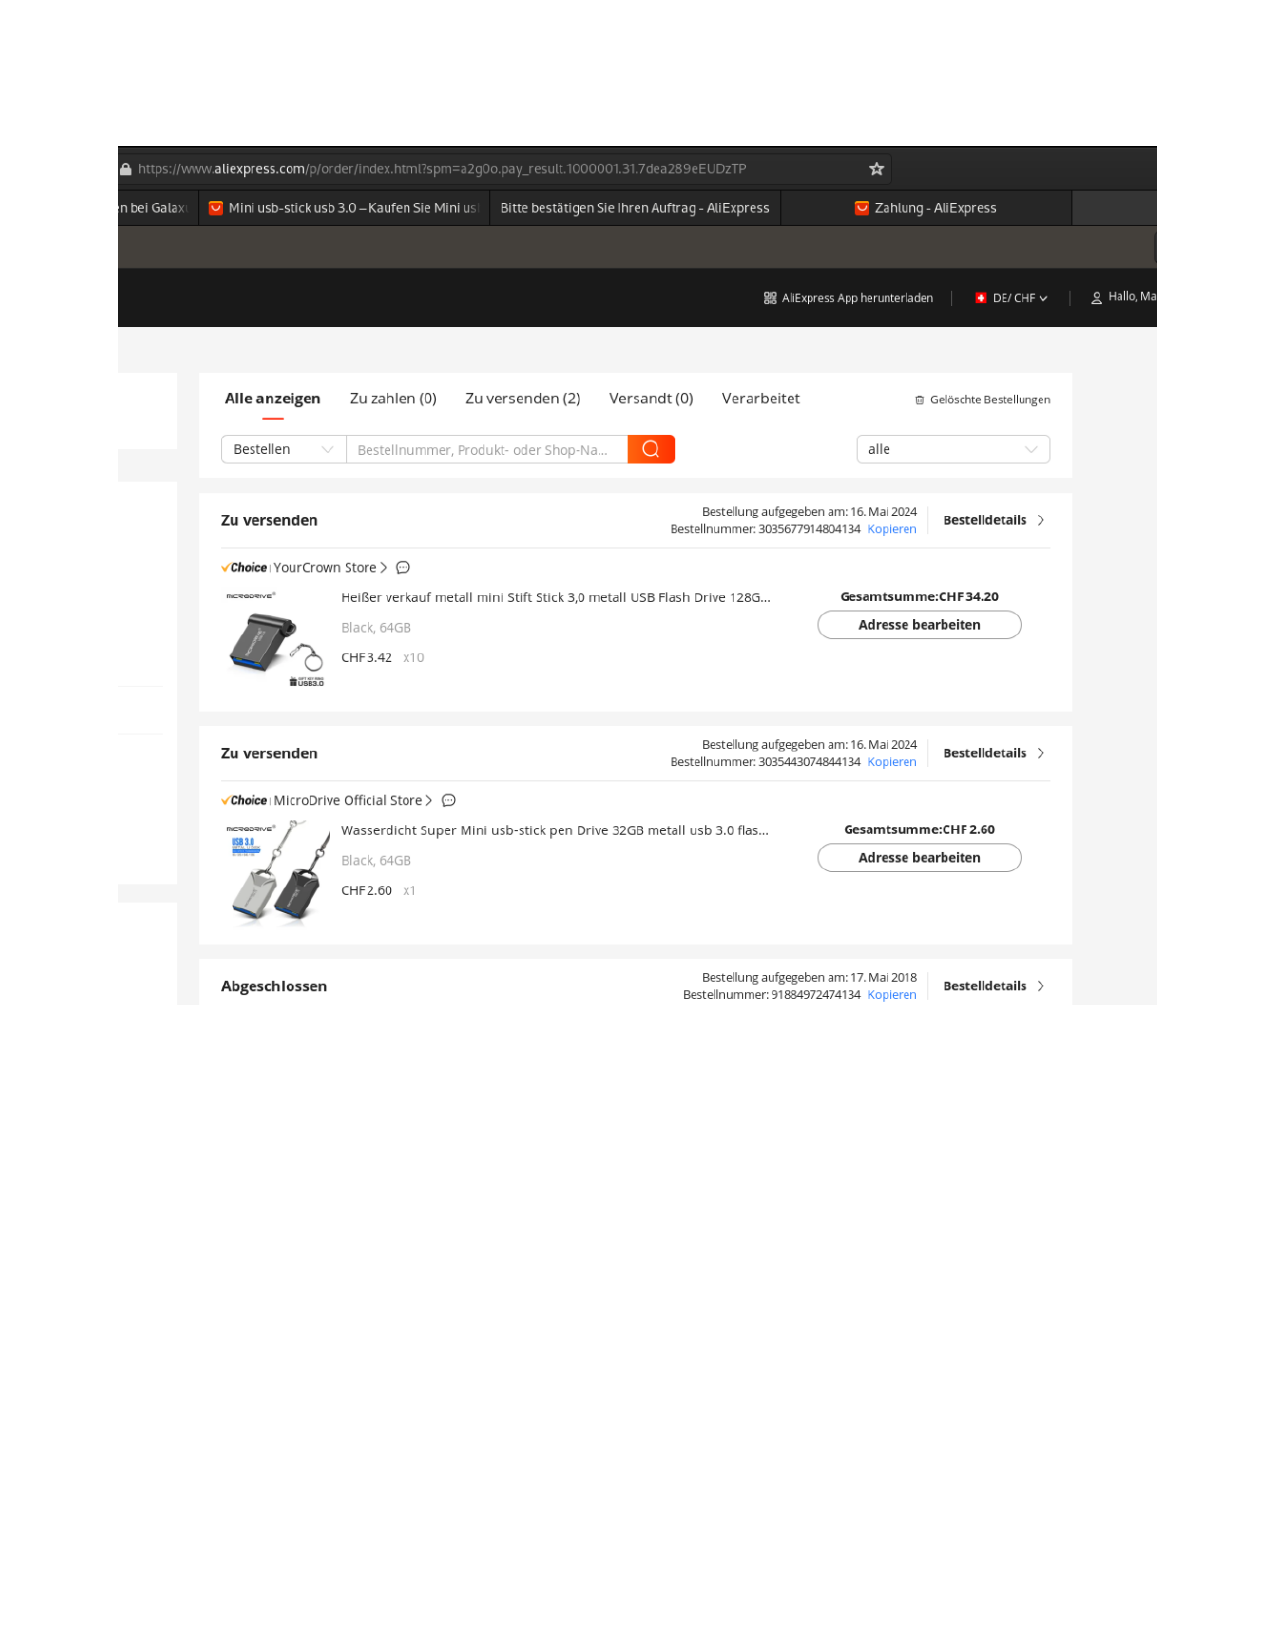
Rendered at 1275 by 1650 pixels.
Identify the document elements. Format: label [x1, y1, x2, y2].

picture [118, 146, 1157, 1005]
